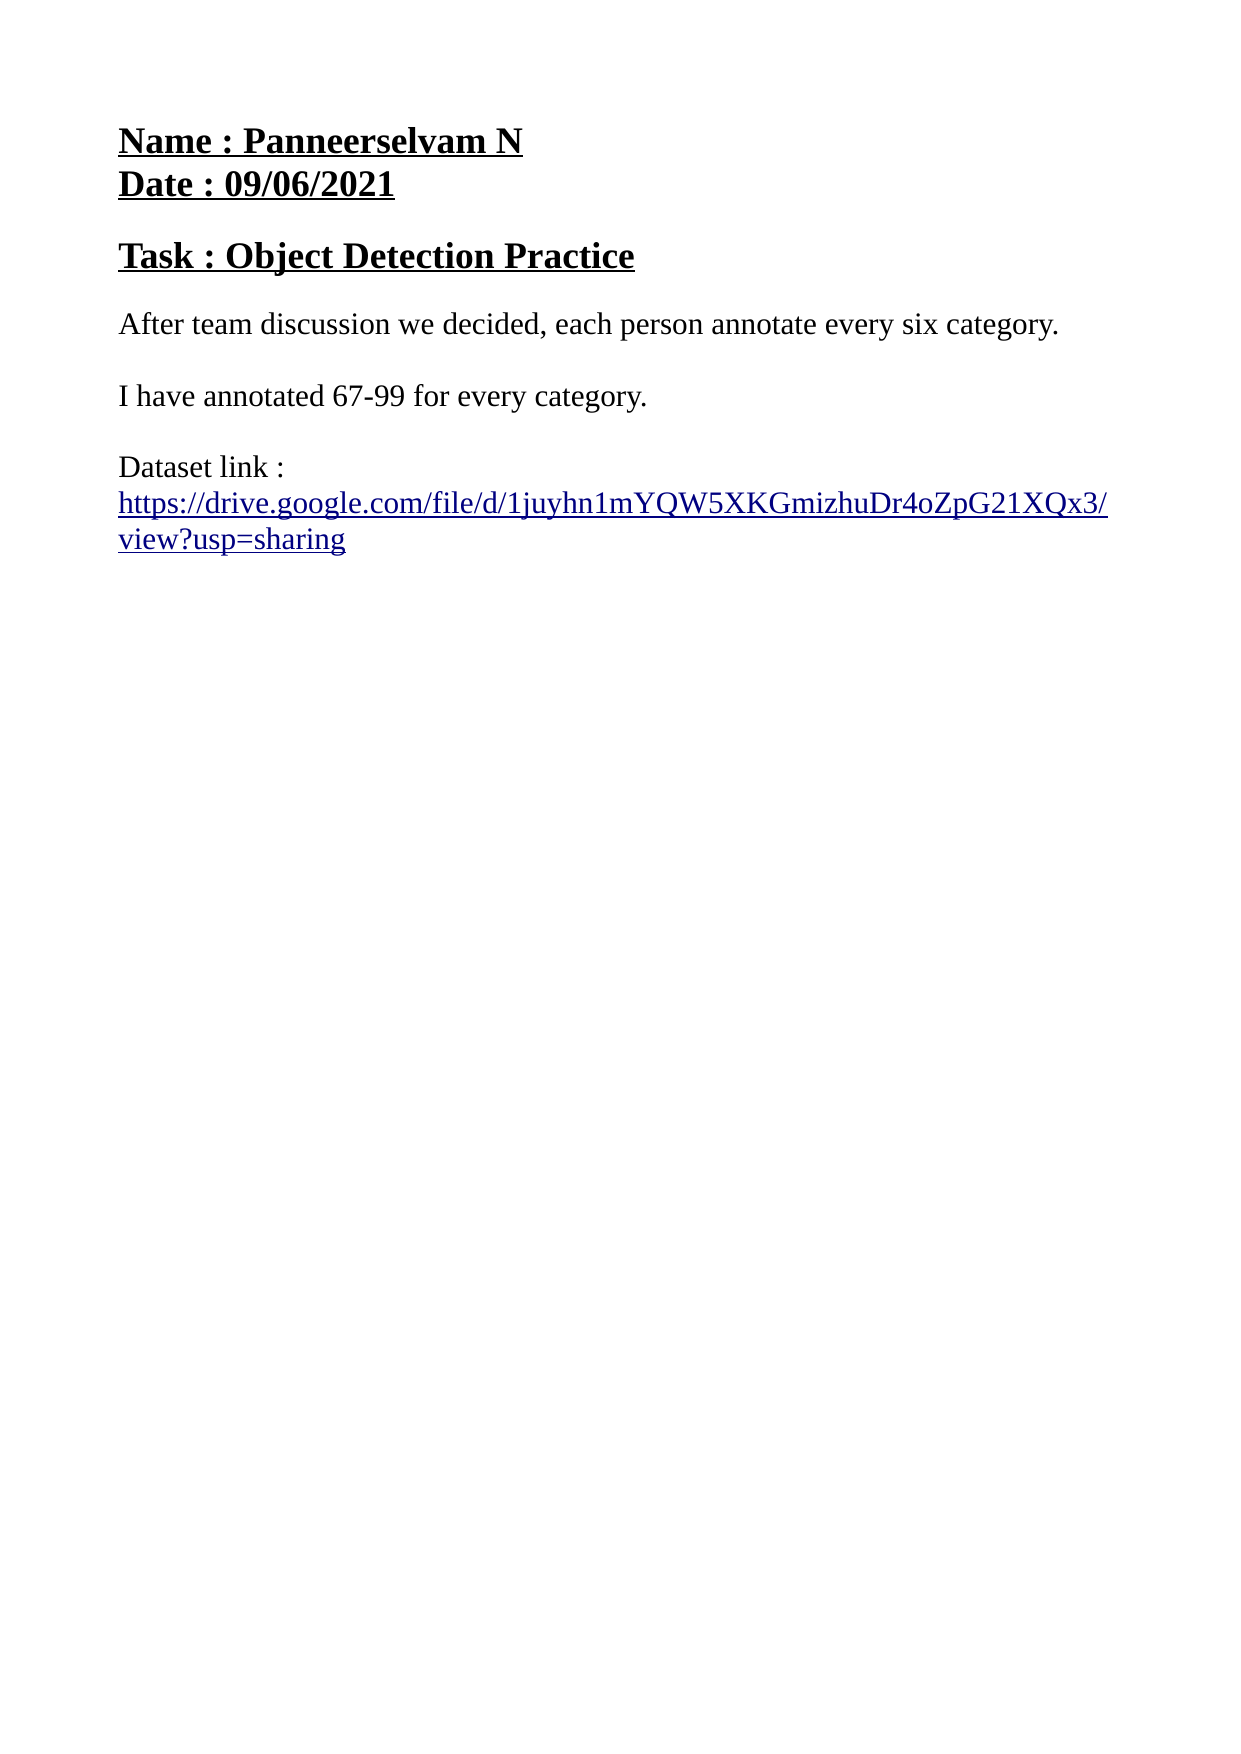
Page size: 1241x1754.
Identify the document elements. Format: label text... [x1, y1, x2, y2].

text Date : 09/06/2021 [118, 161, 1122, 204]
text Name : Panneerselvam N [118, 118, 1122, 161]
text After team discussion we decided, each person annotate every six category. [118, 305, 1122, 341]
text Task : Object Detection Practice [118, 233, 1122, 276]
text I have annotated 67-99 for every category. [118, 377, 1122, 413]
text Dataset link : https://drive.google.com/file/d/1juyhn1mYQW5XKGmizhuDr4oZpG21XQx3/view?usp=sharing [118, 449, 1122, 557]
